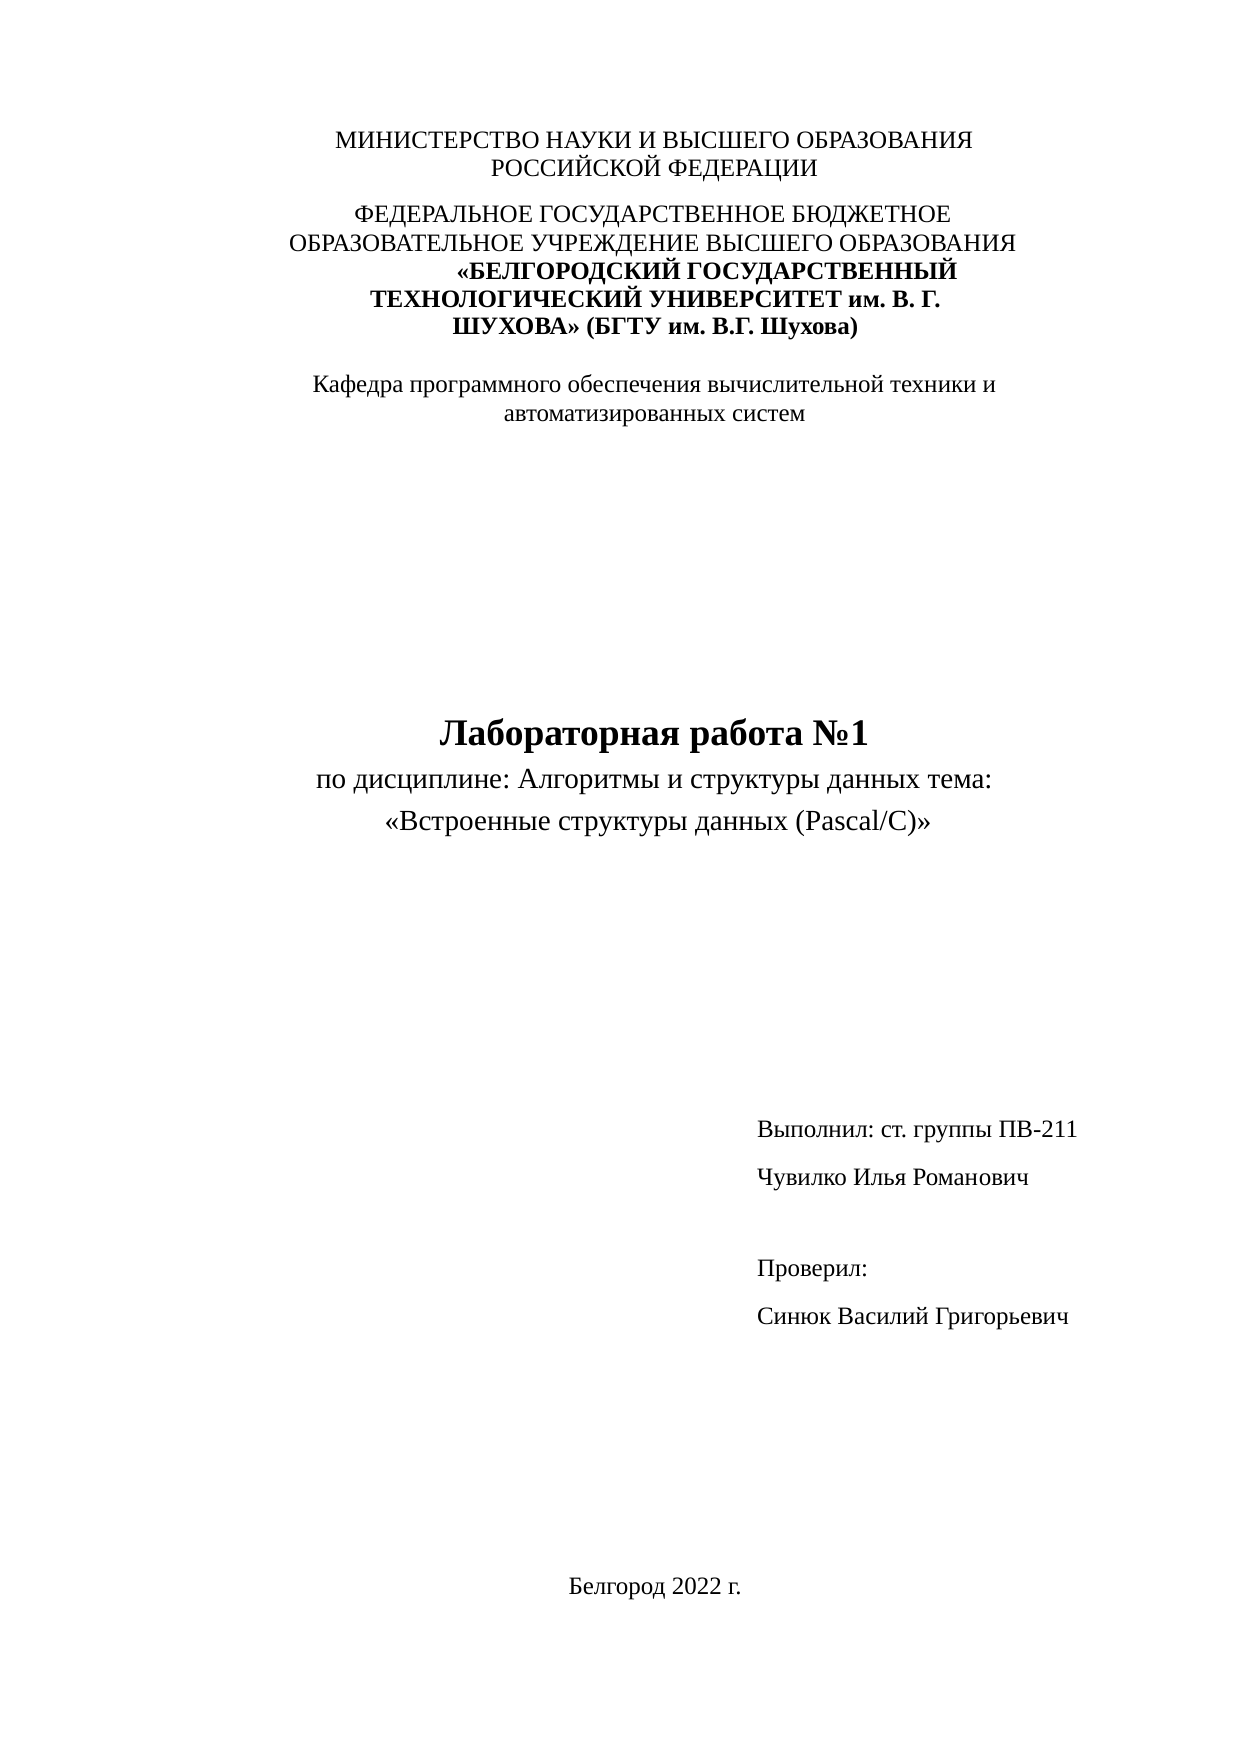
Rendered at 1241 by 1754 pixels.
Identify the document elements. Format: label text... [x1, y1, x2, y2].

text ФЕДЕРАЛЬНОЕ ГОСУДАРСТВЕННОЕ БЮДЖЕТНОЕ ОБРАЗОВАТЕЛЬНОЕ УЧРЕЖДЕНИЕ ВЫСШЕГО ОБРАЗОВАНИЯ [235, 199, 1070, 257]
text Выполнил: ст. группы ПВ-211 [757, 1114, 1122, 1143]
text Чувилко Илья Роман ович [757, 1162, 1122, 1191]
text Синюк Василий Григорьевич [757, 1298, 1122, 1331]
text «БЕЛГОРОДСКИЙ ГОСУДАРСТВЕННЫЙ ТЕХНОЛОГИЧЕСКИЙ УНИВЕРСИТЕТ им. В. Г. ШУХОВА» (БГТУ им. В.Г. Шухова) [341, 258, 969, 340]
text МИНИСТЕРСТВО НАУКИ И ВЫСШЕГО ОБРАЗОВАНИЯ РОССИЙСКОЙ ФЕДЕРАЦИИ [293, 126, 1016, 182]
text Белгород 2022 г. [293, 1571, 1017, 1599]
text Проверил: [757, 1250, 1122, 1283]
text Кафедра программного обеспечения вычислительной техники и автоматизированных систем [239, 370, 1070, 426]
text Лабораторная работа №1 по дисциплине: Алгоритмы и структуры данных тема: «Встроенные структуры данных (Pascal/С)» [293, 711, 1016, 839]
